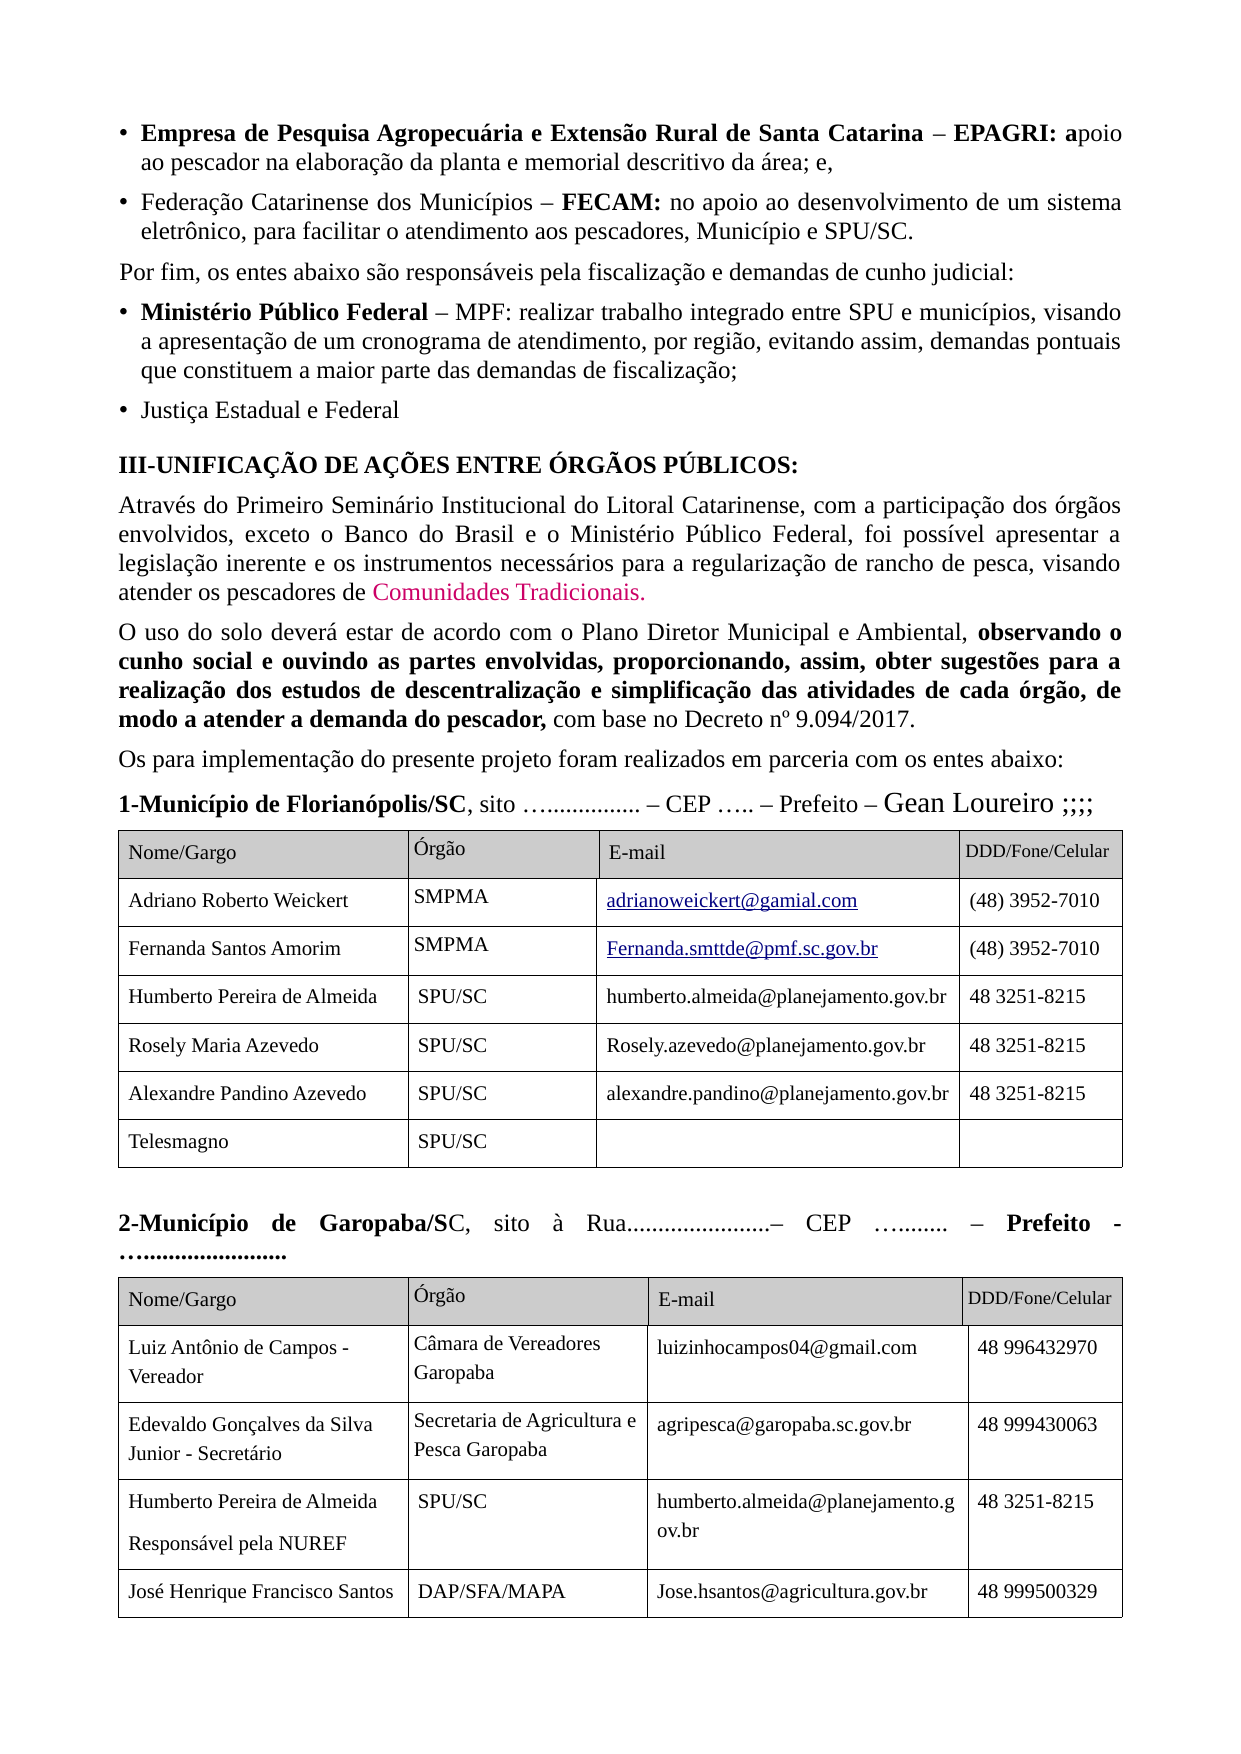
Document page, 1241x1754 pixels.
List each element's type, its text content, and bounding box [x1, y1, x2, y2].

table_cell Humberto Pereira de Almeida Responsável pela NUREF [119, 1480, 408, 1568]
table_header Órgão [409, 1278, 648, 1325]
table_header Nome/Gargo [119, 831, 408, 878]
text 1-Município de Florianópolis/SC, sito …............... – CEP ….. – Prefeito – Gean Loureiro ;;;; [118, 785, 1122, 818]
table_cell agripesca@garopaba.sc.gov.br [648, 1403, 968, 1479]
table_cell Alexandre Pandino Azevedo [119, 1072, 408, 1119]
table_cell José Henrique Francisco Santos [119, 1570, 408, 1617]
table_cell SPU/SC [409, 1072, 596, 1119]
table_header E-mail [600, 831, 959, 878]
table_header Luiz Antônio de Campos - Vereador [119, 1326, 408, 1402]
text Os para implementação do presente projeto foram realizados em parceria com os entes abaixo: [118, 744, 1122, 773]
table_cell SPU/SC [409, 1120, 596, 1167]
table_cell SPU/SC [409, 1024, 596, 1071]
table_header (48) 3952-7010 [960, 879, 1122, 926]
table_header SMPMA [409, 879, 596, 926]
table_header Adriano Roberto Weickert [119, 879, 408, 926]
table_cell SMPMA [409, 927, 596, 974]
table_cell [960, 1120, 1122, 1167]
table_cell Edevaldo Gonçalves da Silva Junior - Secretário [119, 1403, 408, 1479]
table_cell [597, 1120, 959, 1167]
table_cell Rosely Maria Azevedo [119, 1024, 408, 1071]
table_header 48 996432970 [969, 1326, 1122, 1402]
table_cell Fernanda Santos Amorim [119, 927, 408, 974]
table_cell SPU/SC [409, 1480, 647, 1568]
list Federação Catarinense dos Municípios – FECAM: no apoio ao desenvolvimento de um sistema eletrônico, para facilitar o atendimento aos pescadores, Município e SPU/SC. [119, 187, 1122, 245]
text Por fim, os entes abaixo são responsáveis pela fiscalização e demandas de cunho judicial: [119, 257, 1122, 285]
table_header Nome/Gargo [119, 1278, 408, 1325]
table_cell 48 3251-8215 [969, 1480, 1122, 1568]
table_cell Fernanda.smttde@pmf.sc.gov.br [597, 927, 959, 974]
table_header Câmara de Vereadores Garopaba [409, 1326, 647, 1402]
text III-UNIFICAÇÃO DE AÇÕES ENTRE ÓRGÃOS PÚBLICOS: [118, 450, 1122, 479]
table_cell Secretaria de Agricultura e Pesca Garopaba [409, 1403, 647, 1479]
text 2-Município de Garopaba/SC, sito à Rua.......................– CEP …........ – Prefeito - …....................... [118, 1208, 1122, 1265]
table_cell Humberto Pereira de Almeida [119, 976, 408, 1023]
table_cell Rosely.azevedo@planejamento.gov.br [597, 1024, 959, 1071]
table_header Órgão [409, 831, 599, 878]
table_cell humberto.almeida@planejamento.gov.br [597, 976, 959, 1023]
text O uso do solo deverá estar de acordo com o Plano Diretor Municipal e Ambiental, observando o cunho social e ouvindo as partes envolvidas, proporcionando, assim, obter sugestões para a realização dos estudos de descentralização e simplificação das atividades de cada órgão, de modo a atender a demanda do pescador, com base no Decreto nº 9.094/2017. [118, 617, 1122, 732]
table_cell 48 3251-8215 [960, 1072, 1122, 1119]
table_cell 48 3251-8215 [960, 976, 1122, 1023]
table_cell DAP/SFA/MAPA [409, 1570, 647, 1617]
table_cell Telesmagno [119, 1120, 408, 1167]
table_cell 48 999500329 [969, 1570, 1122, 1617]
table_cell 48 3251-8215 [960, 1024, 1122, 1071]
list Ministério Público Federal – MPF: realizar trabalho integrado entre SPU e municípios, visando a apresentação de um cronograma de atendimento, por região, evitando assim, demandas pontuais que constituem a maior parte das demandas de fiscalização; [119, 297, 1122, 383]
table_header luizinhocampos04@gmail.com [648, 1326, 968, 1402]
list Justiça Estadual e Federal [119, 395, 1122, 424]
table_header adrianoweickert@gamial.com [597, 879, 959, 926]
table_header DDD/Fone/Celular [960, 831, 1122, 878]
table_cell alexandre.pandino@planejamento.gov.br [597, 1072, 959, 1119]
table_cell Jose.hsantos@agricultura.gov.br [648, 1570, 968, 1617]
table_cell SPU/SC [409, 976, 596, 1023]
text Através do Primeiro Seminário Institucional do Litoral Catarinense, com a participação dos órgãos envolvidos, exceto o Banco do Brasil e o Ministério Público Federal, foi possível apresentar a legislação inerente e os instrumentos necessários para a regularização de rancho de pesca, visando atender os pescadores de Comunidades Tradicionais. [118, 491, 1122, 606]
list Empresa de Pesquisa Agropecuária e Extensão Rural de Santa Catarina – EPAGRI: apoio ao pescador na elaboração da planta e memorial descritivo da área; e, [119, 118, 1122, 176]
table_header E-mail [649, 1278, 962, 1325]
table_header DDD/Fone/Celular [963, 1278, 1122, 1325]
table_cell (48) 3952-7010 [960, 927, 1122, 974]
table_cell humberto.almeida@planejamento.gov.br [648, 1480, 968, 1568]
table_cell 48 999430063 [969, 1403, 1122, 1479]
